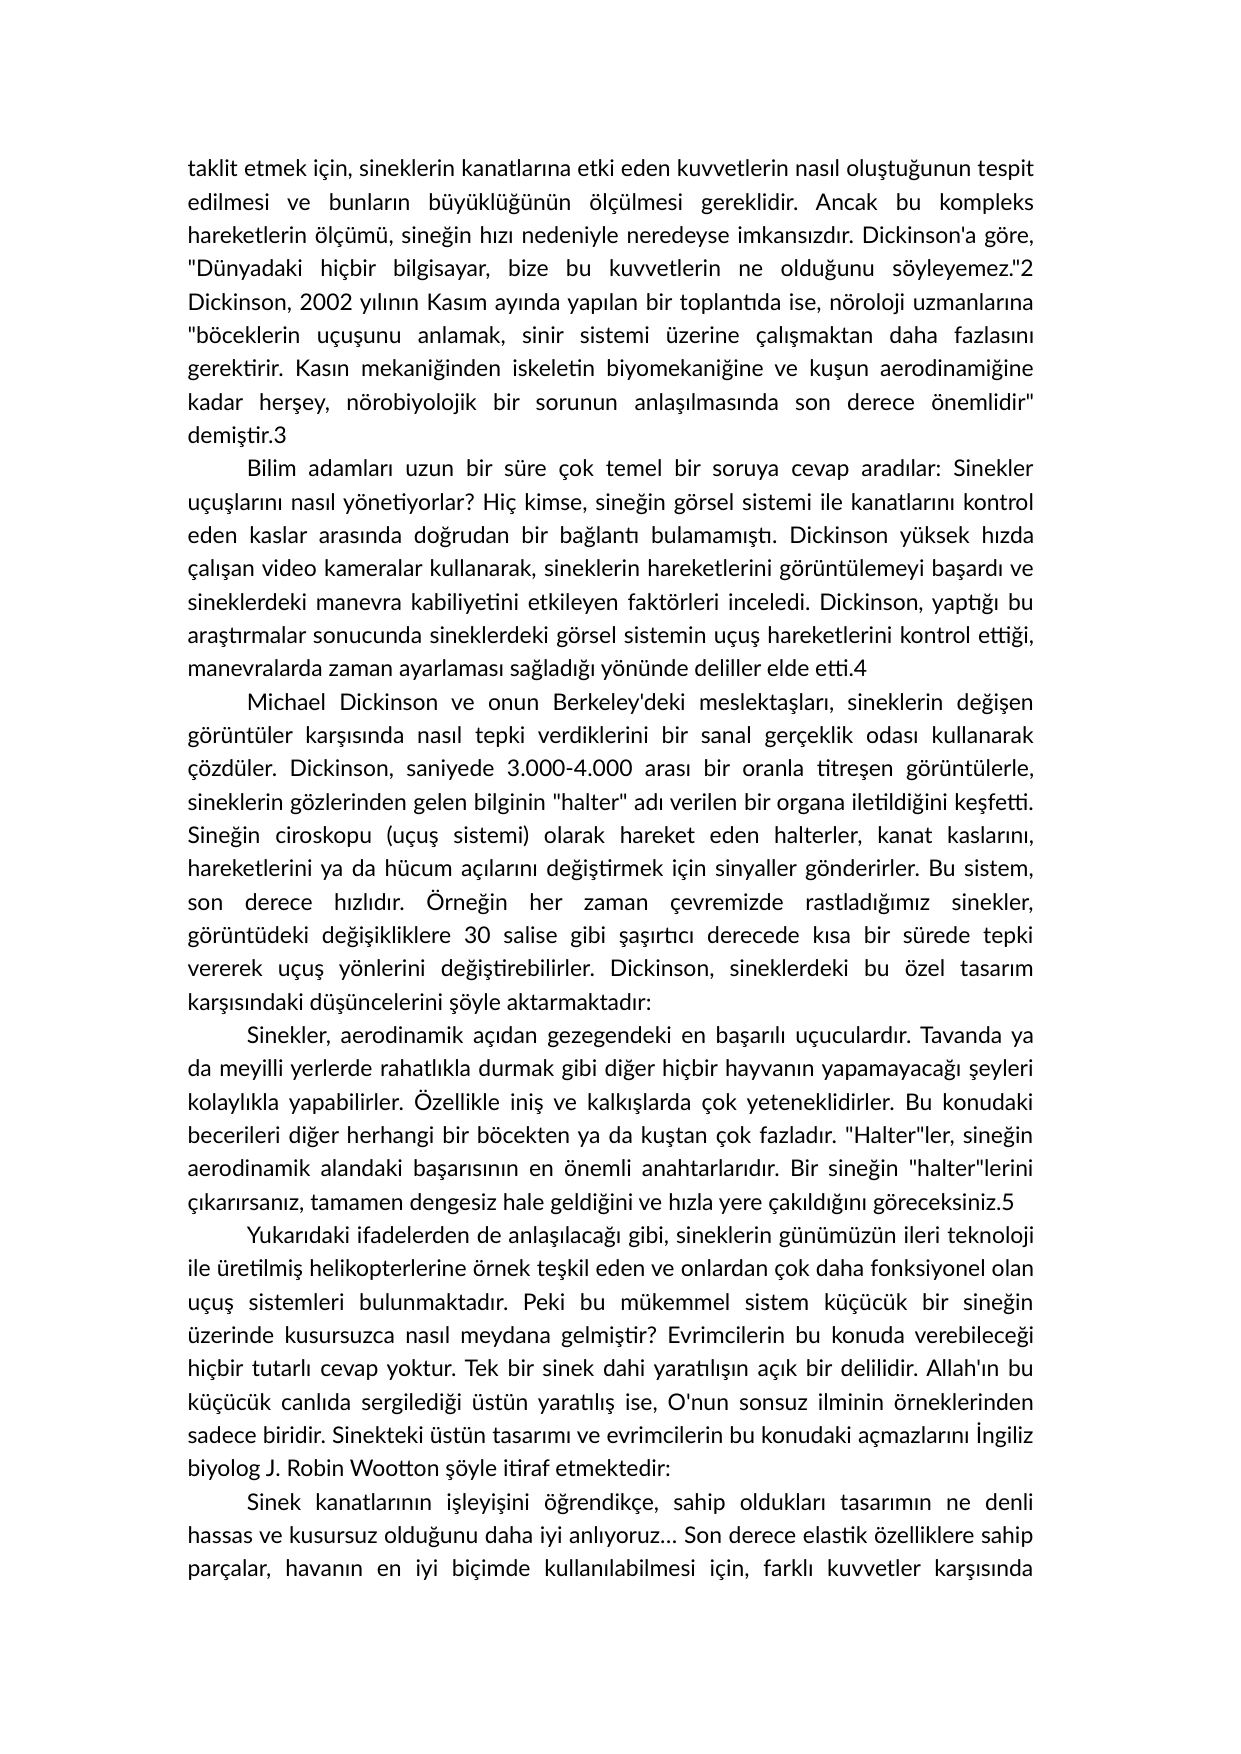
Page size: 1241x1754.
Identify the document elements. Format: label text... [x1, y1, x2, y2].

text Sinek kanatlarının işleyişini öğrendikçe, sahip oldukları tasarımın ne denli hassas ve kusursuz olduğunu daha iyi anlıyoruz… Son derece elastik özelliklere sahip parçalar, havanın en iyi biçimde kullanılabilmesi için, farklı kuvvetler karşısında [187, 1483, 1035, 1583]
text Bilim adamları uzun bir süre çok temel bir soruya cevap aradılar: Sinekler uçuşlarını nasıl yönetiyorlar? Hiç kimse, sineğin görsel sistemi ile kanatlarını kontrol eden kaslar arasında doğrudan bir bağlantı bulamamıştı. Dickinson yüksek hızda çalışan video kameralar kullanarak, sineklerin hareketlerini görüntülemeyi başardı ve sineklerdeki manevra kabiliyetini etkileyen faktörleri inceledi. Dickinson, yaptığı bu araştırmalar sonucunda sineklerdeki görsel sistemin uçuş hareketlerini kontrol ettiği, manevralarda zaman ayarlaması sağladığı yönünde deliller elde etti.4 [187, 450, 1035, 683]
text taklit etmek için, sineklerin kanatlarına etki eden kuvvetlerin nasıl oluştuğunun tespit edilmesi ve bunların büyüklüğünün ölçülmesi gereklidir. Ancak bu kompleks hareketlerin ölçümü, sineğin hızı nedeniyle neredeyse imkansızdır. Dickinson'a göre, "Dünyadaki hiçbir bilgisayar, bize bu kuvvetlerin ne olduğunu söyleyemez."2 Dickinson, 2002 yılının Kasım ayında yapılan bir toplantıda ise, nöroloji uzmanlarına "böceklerin uçuşunu anlamak, sinir sistemi üzerine çalışmaktan daha fazlasını gerektirir. Kasın mekaniğinden iskeletin biyomekaniğine ve kuşun aerodinamiğine kadar herşey, nörobiyolojik bir sorunun anlaşılmasında son derece önemlidir" demiştir.3 [187, 150, 1035, 450]
text Michael Dickinson ve onun Berkeley'deki meslektaşları, sineklerin değişen görüntüler karşısında nasıl tepki verdiklerini bir sanal gerçeklik odası kullanarak çözdüler. Dickinson, saniyede 3.000-4.000 arası bir oranla titreşen görüntülerle, sineklerin gözlerinden gelen bilginin "halter" adı verilen bir organa iletildiğini keşfetti. Sineğin ciroskopu (uçuş sistemi) olarak hareket eden halterler, kanat kaslarını, hareketlerini ya da hücum açılarını değiştirmek için sinyaller gönderirler. Bu sistem, son derece hızlıdır. Örneğin her zaman çevremizde rastladığımız sinekler, görüntüdeki değişikliklere 30 salise gibi şaşırtıcı derecede kısa bir sürede tepki vererek uçuş yönlerini değiştirebilirler. Dickinson, sineklerdeki bu özel tasarım karşısındaki düşüncelerini şöyle aktarmaktadır: [187, 683, 1035, 1017]
text Yukarıdaki ifadelerden de anlaşılacağı gibi, sineklerin günümüzün ileri teknoloji ile üretilmiş helikopterlerine örnek teşkil eden ve onlardan çok daha fonksiyonel olan uçuş sistemleri bulunmaktadır. Peki bu mükemmel sistem küçücük bir sineğin üzerinde kusursuzca nasıl meydana gelmiştir? Evrimcilerin bu konuda verebileceği hiçbir tutarlı cevap yoktur. Tek bir sinek dahi yaratılışın açık bir delilidir. Allah'ın bu küçücük canlıda sergilediği üstün yaratılış ise, O'nun sonsuz ilminin örneklerinden sadece biridir. Sinekteki üstün tasarımı ve evrimcilerin bu konudaki açmazlarını İngiliz biyolog J. Robin Wootton şöyle itiraf etmektedir: [187, 1217, 1035, 1483]
text Sinekler, aerodinamik açıdan gezegendeki en başarılı uçuculardır. Tavanda ya da meyilli yerlerde rahatlıkla durmak gibi diğer hiçbir hayvanın yapamayacağı şeyleri kolaylıkla yapabilirler. Özellikle iniş ve kalkışlarda çok yeteneklidirler. Bu konudaki becerileri diğer herhangi bir böcekten ya da kuştan çok fazladır. "Halter"ler, sineğin aerodinamik alandaki başarısının en önemli anahtarlarıdır. Bir sineğin "halter"lerini çıkarırsanız, tamamen dengesiz hale geldiğini ve hızla yere çakıldığını göreceksiniz.5 [187, 1017, 1035, 1217]
